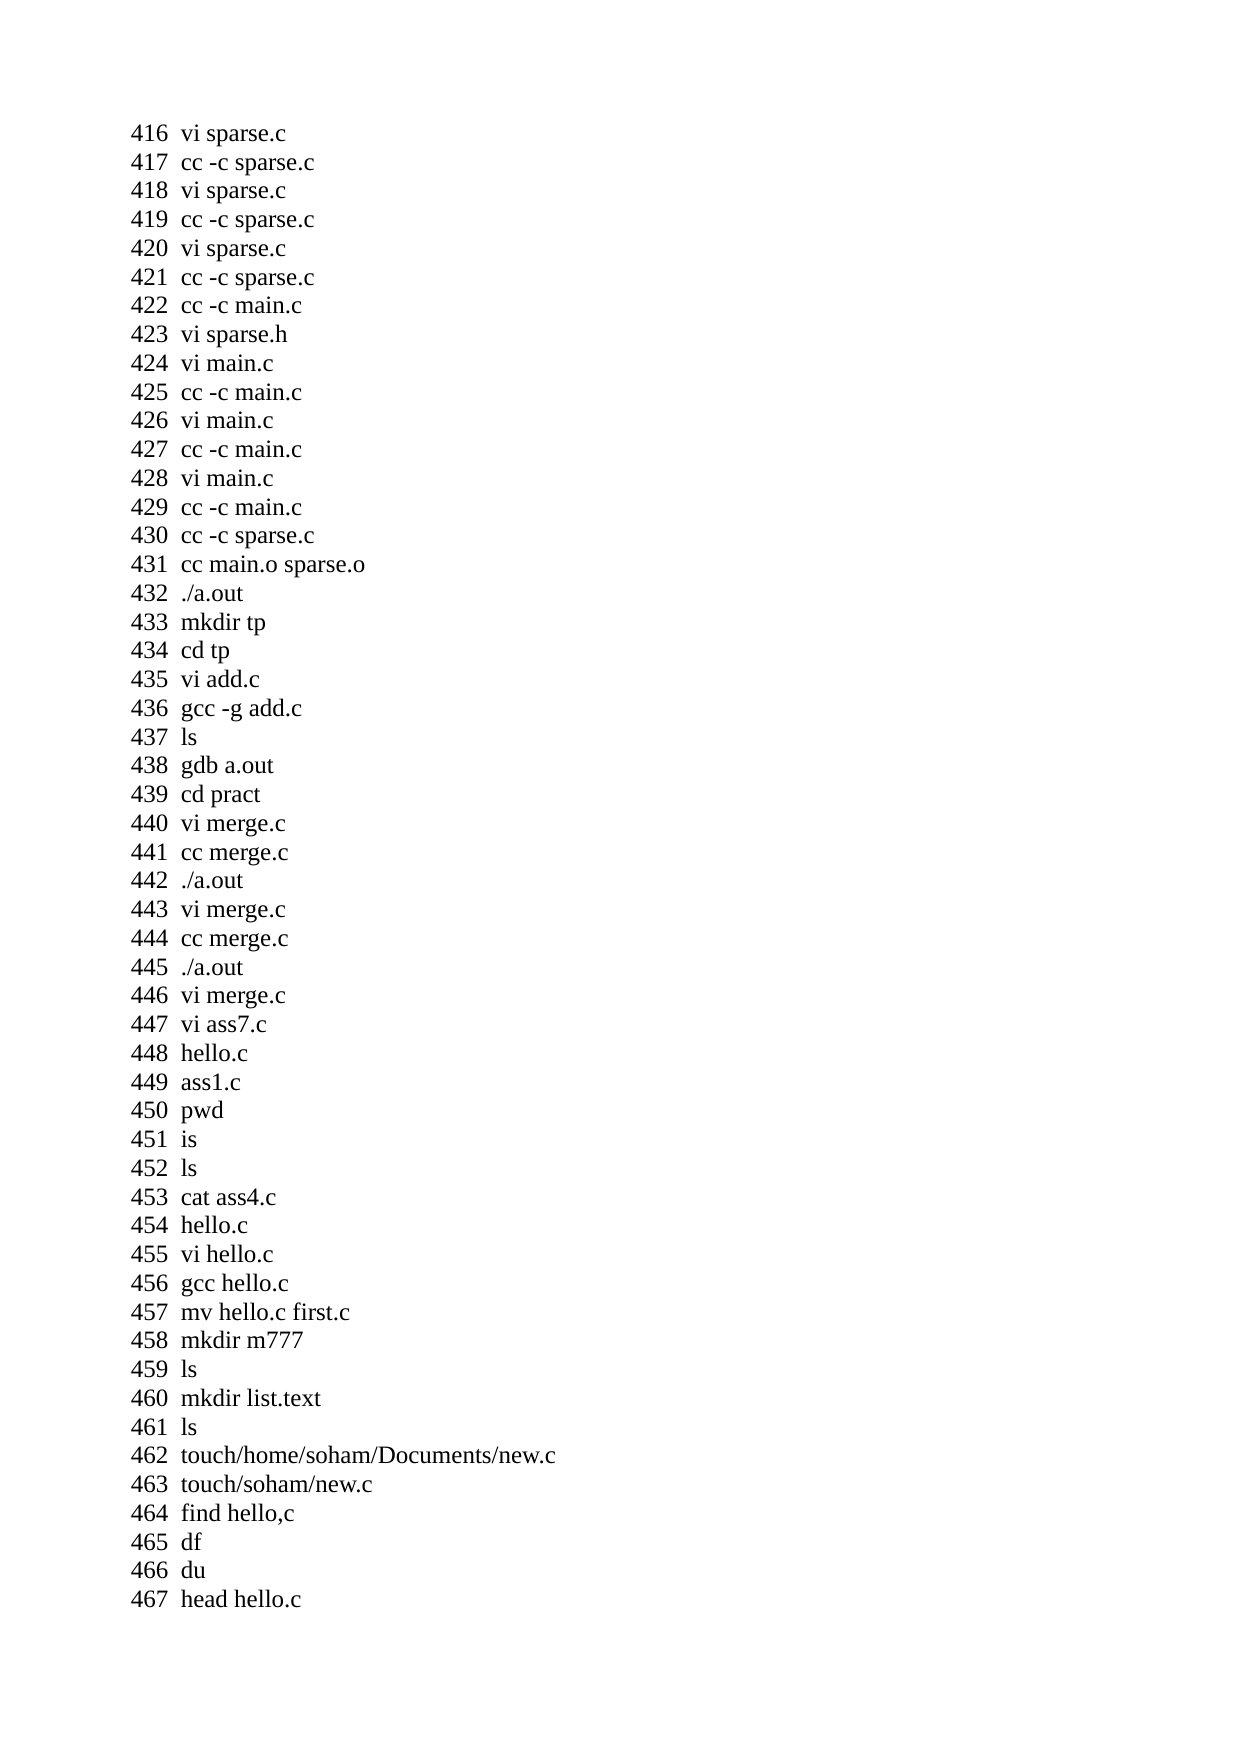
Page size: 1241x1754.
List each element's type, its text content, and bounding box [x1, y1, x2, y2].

text 435 vi add.c [118, 664, 1122, 693]
text 420 vi sparse.c [118, 233, 1122, 262]
text 461 ls [118, 1412, 1122, 1441]
text 431 cc main.o sparse.o [118, 549, 1122, 578]
text 443 vi merge.c [118, 894, 1122, 923]
text 438 gdb a.out [118, 751, 1122, 779]
text 436 gcc -g add.c [118, 693, 1122, 722]
text 453 cat ass4.c [118, 1182, 1122, 1211]
text 460 mkdir list.text [118, 1383, 1122, 1412]
text 417 cc -c sparse.c [118, 147, 1122, 176]
text 424 vi main.c [118, 348, 1122, 377]
text 447 vi ass7.c [118, 1009, 1122, 1038]
text 416 vi sparse.c [118, 118, 1122, 147]
text 459 ls [118, 1354, 1122, 1383]
text 466 du [118, 1556, 1122, 1584]
text 429 cc -c main.c [118, 492, 1122, 521]
text 434 cd tp [118, 636, 1122, 664]
text 425 cc -c main.c [118, 377, 1122, 406]
text 446 vi merge.c [118, 981, 1122, 1009]
text 432 ./a.out [118, 578, 1122, 607]
text 464 find hello,c [118, 1498, 1122, 1527]
text 462 touch/home/soham/Documents/new.c [118, 1441, 1122, 1469]
text 442 ./a.out [118, 866, 1122, 894]
text 456 gcc hello.c [118, 1268, 1122, 1297]
text 439 cd pract [118, 779, 1122, 808]
text 444 cc merge.c [118, 923, 1122, 952]
text 455 vi hello.c [118, 1239, 1122, 1268]
text 458 mkdir m777 [118, 1326, 1122, 1354]
text 441 cc merge.c [118, 837, 1122, 866]
text 465 df [118, 1527, 1122, 1556]
text 445 ./a.out [118, 952, 1122, 981]
text 423 vi sparse.h [118, 319, 1122, 348]
text 450 pwd [118, 1096, 1122, 1124]
text 427 cc -c main.c [118, 434, 1122, 463]
text 419 cc -c sparse.c [118, 204, 1122, 233]
text 422 cc -c main.c [118, 291, 1122, 319]
text 426 vi main.c [118, 406, 1122, 434]
text 454 hello.c [118, 1211, 1122, 1239]
text 457 mv hello.c first.c [118, 1297, 1122, 1326]
text 449 ass1.c [118, 1067, 1122, 1096]
text 463 touch/soham/new.c [118, 1469, 1122, 1498]
text 428 vi main.c [118, 463, 1122, 492]
text 440 vi merge.c [118, 808, 1122, 837]
text 448 hello.c [118, 1038, 1122, 1067]
text 433 mkdir tp [118, 607, 1122, 636]
text 467 head hello.c [118, 1584, 1122, 1613]
text 421 cc -c sparse.c [118, 262, 1122, 291]
text 418 vi sparse.c [118, 176, 1122, 204]
text 451 is [118, 1124, 1122, 1153]
text 437 ls [118, 722, 1122, 751]
text 430 cc -c sparse.c [118, 521, 1122, 549]
text 452 ls [118, 1153, 1122, 1182]
